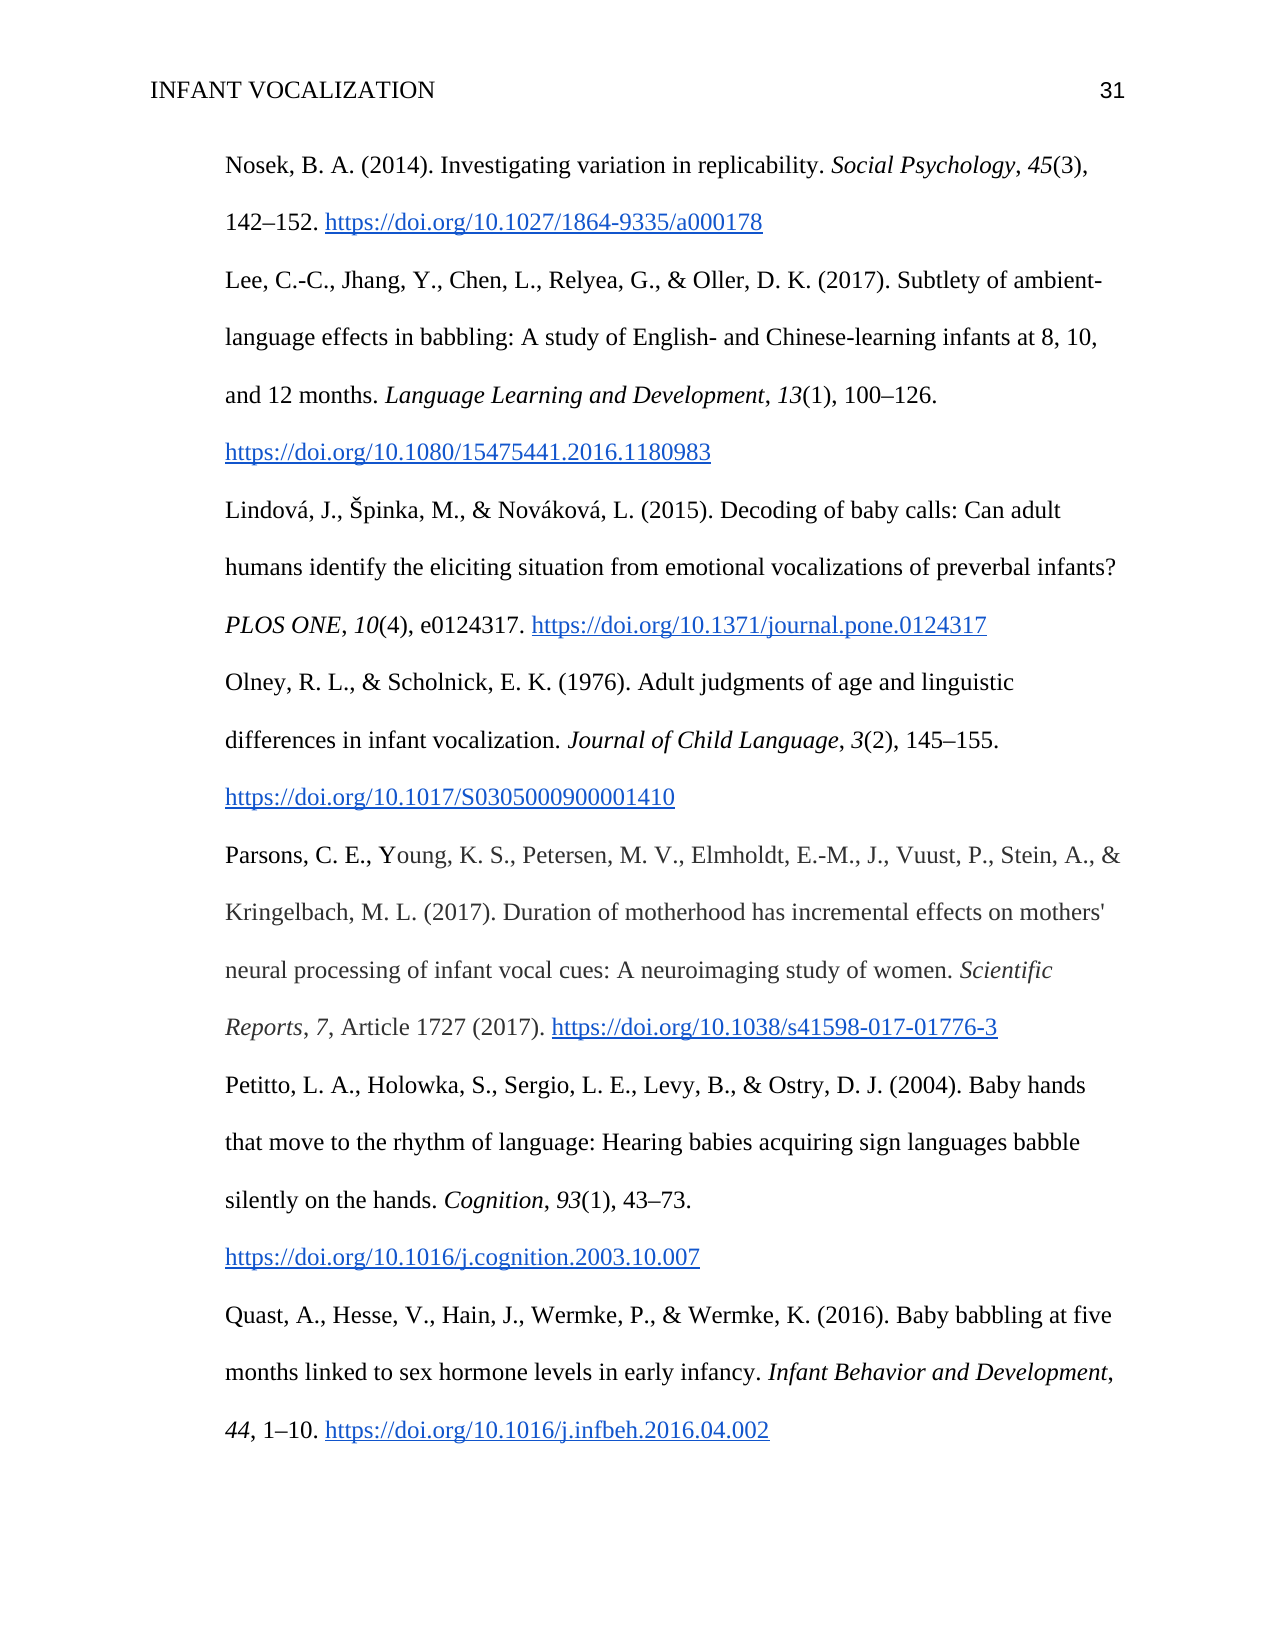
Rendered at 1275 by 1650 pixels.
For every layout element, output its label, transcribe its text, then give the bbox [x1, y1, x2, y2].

text Parsons, C. E., Young, K. S., Petersen, M. V., Elmholdt, E.-M., J., Vuust, P., Stein, A., & Kringelbach, M. L. (2017). Duration of motherhood has incremental effects on mothers' neural processing of infant vocal cues: A neuroimaging study of women. Scientific Reports, 7, Article 1727 (2017). https://doi.org/10.1038/s41598-017-01776-3 [225, 840, 1125, 1041]
text Lindová, J., Špinka, M., & Nováková, L. (2015). Decoding of baby calls: Can adult humans identify the eliciting situation from emotional vocalizations of preverbal infants? PLOS ONE, 10(4), e0124317. https://doi.org/10.1371/journal.pone.0124317 [225, 495, 1125, 639]
text Lee, C.-C., Jhang, Y., Chen, L., Relyea, G., & Oller, D. K. (2017). Subtlety of ambient-language effects in babbling: A study of English- and Chinese-learning infants at 8, 10, and 12 months. Language Learning and Development, 13(1), 100–126. https://doi.org/10.1080/15475441.2016.1180983 [225, 265, 1125, 466]
text Olney, R. L., & Scholnick, E. K. (1976). Adult judgments of age and linguistic differences in infant vocalization. Journal of Child Language, 3(2), 145–155. https://doi.org/10.1017/S0305000900001410 [225, 667, 1125, 811]
text Petitto, L. A., Holowka, S., Sergio, L. E., Levy, B., & Ostry, D. J. (2004). Baby hands that move to the rhythm of language: Hearing babies acquiring sign languages babble silently on the hands. Cognition, 93(1), 43–73. https://doi.org/10.1016/j.cognition.2003.10.007 [225, 1070, 1125, 1271]
text Nosek, B. A. (2014). Investigating variation in replicability. Social Psychology, 45(3), 142–152. https://doi.org/10.1027/1864-9335/a000178 [150, 150, 1125, 236]
text Quast, A., Hesse, V., Hain, J., Wermke, P., & Wermke, K. (2016). Baby babbling at five months linked to sex hormone levels in early infancy. Infant Behavior and Development, 44, 1–10. https://doi.org/10.1016/j.infbeh.2016.04.002 [225, 1300, 1125, 1444]
